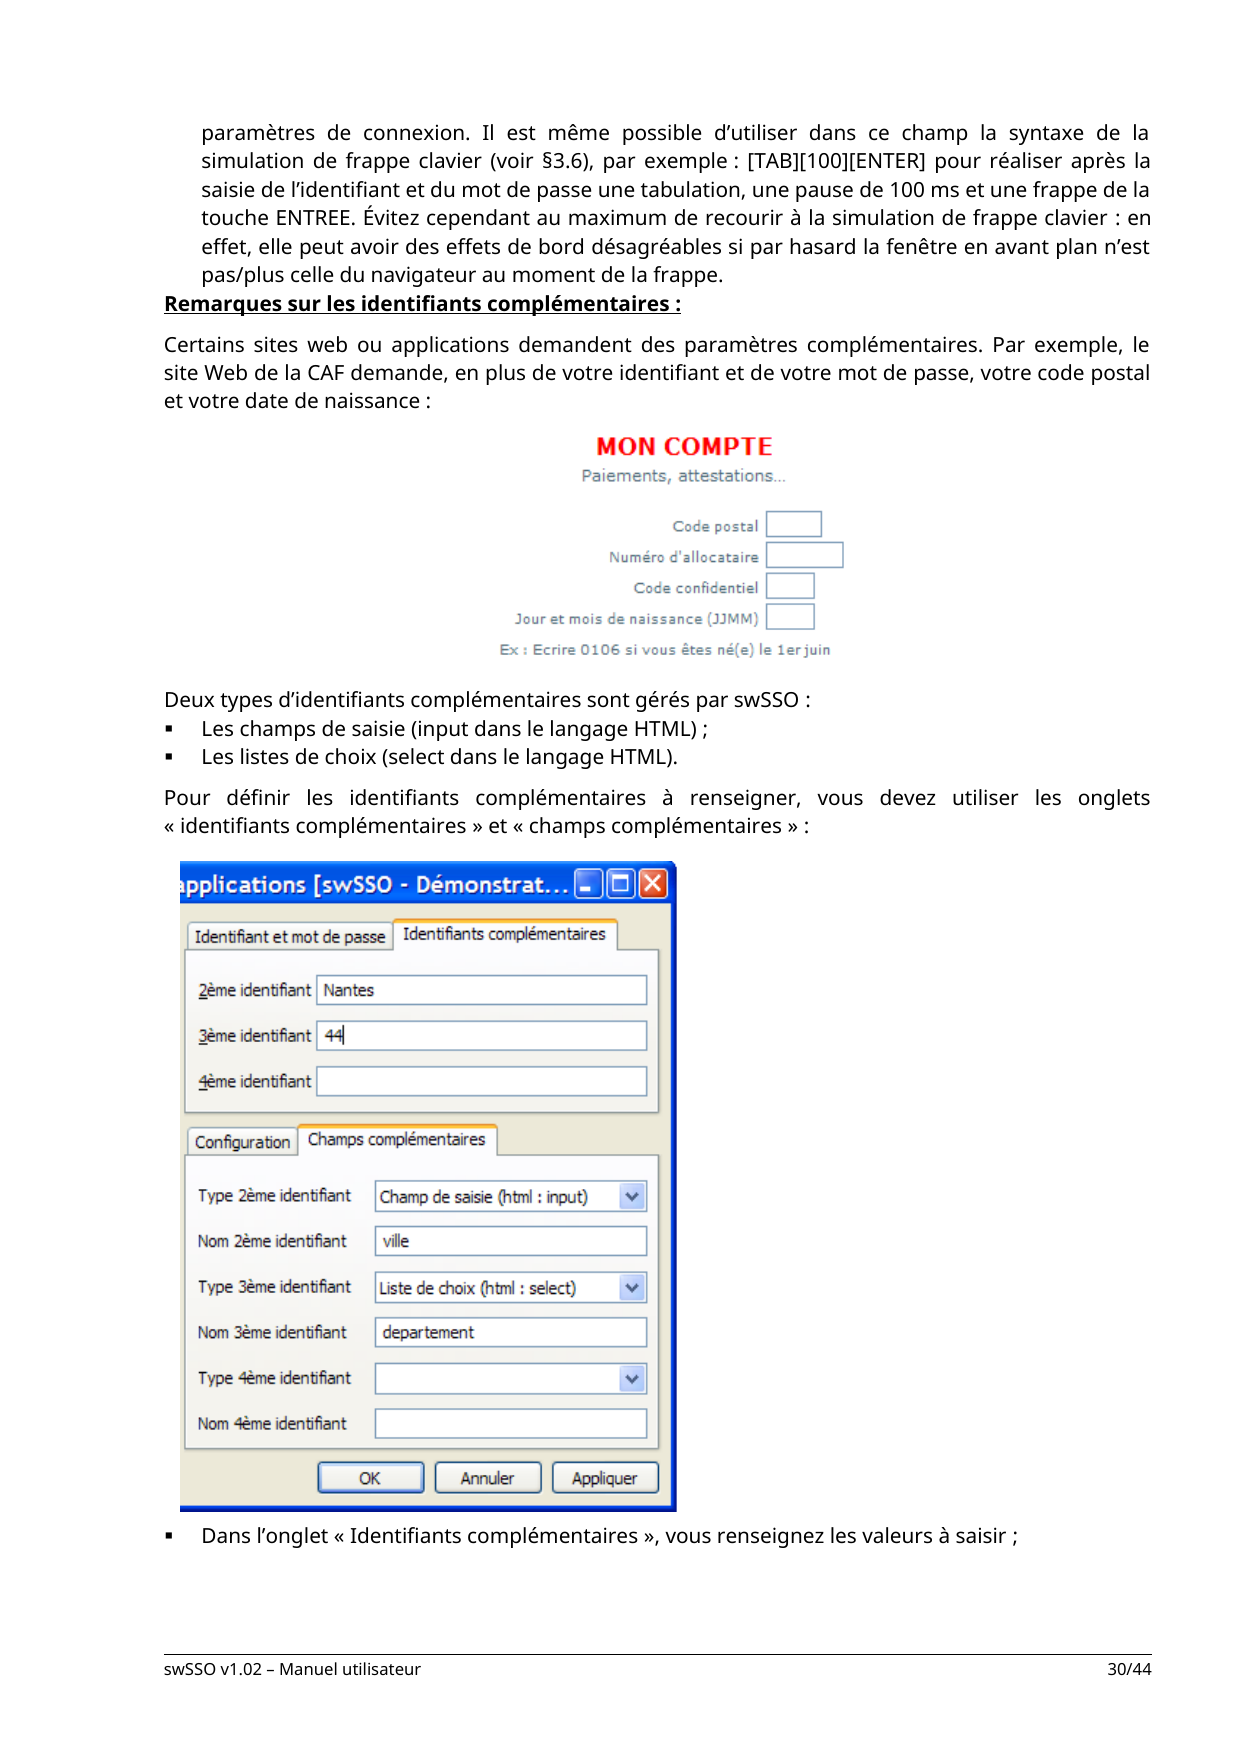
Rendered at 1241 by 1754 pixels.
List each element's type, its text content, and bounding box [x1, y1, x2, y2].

list Les listes de choix (select dans le langage HTML). [164, 742, 1152, 771]
picture [486, 424, 867, 677]
list paramètres de connexion. Il est même possible d’utiliser dans ce champ la syntaxe de la simulation de frappe clavier (voir §3.6), par exemple : [TAB][100][ENTER] pour réaliser après la saisie de l’identifiant et du mot de passe une tabulation, une pause de 100 ms et une frappe de la touche ENTREE. Évitez cependant au maximum de recourir à la simulation de frappe clavier : en effet, elle peut avoir des effets de bord désagréables si par hasard la fenêtre en avant plan n’est pas/plus celle du navigateur au moment de la frappe. [164, 118, 1152, 289]
list Dans l’onglet « Identifiants complémentaires », vous renseignez les valeurs à saisir ; [164, 1521, 1152, 1549]
list Les champs de saisie (input dans le langage HTML) ; [164, 714, 1152, 742]
text Certains sites web ou applications demandent des paramètres complémentaires. Par exemple, le site Web de la CAF demande, en plus de votre identifiant et de votre mot de passe, votre code postal et votre date de naissance : [164, 330, 1152, 415]
list Deux types d’identifiants complémentaires sont gérés par swSSO : [164, 685, 1152, 714]
list Remarques sur les identifiants complémentaires : [164, 289, 1152, 317]
picture [180, 861, 677, 1512]
text Pour définir les identifiants complémentaires à renseigner, vous devez utiliser les onglets « identifiants complémentaires » et « champs complémentaires » : [164, 783, 1152, 840]
